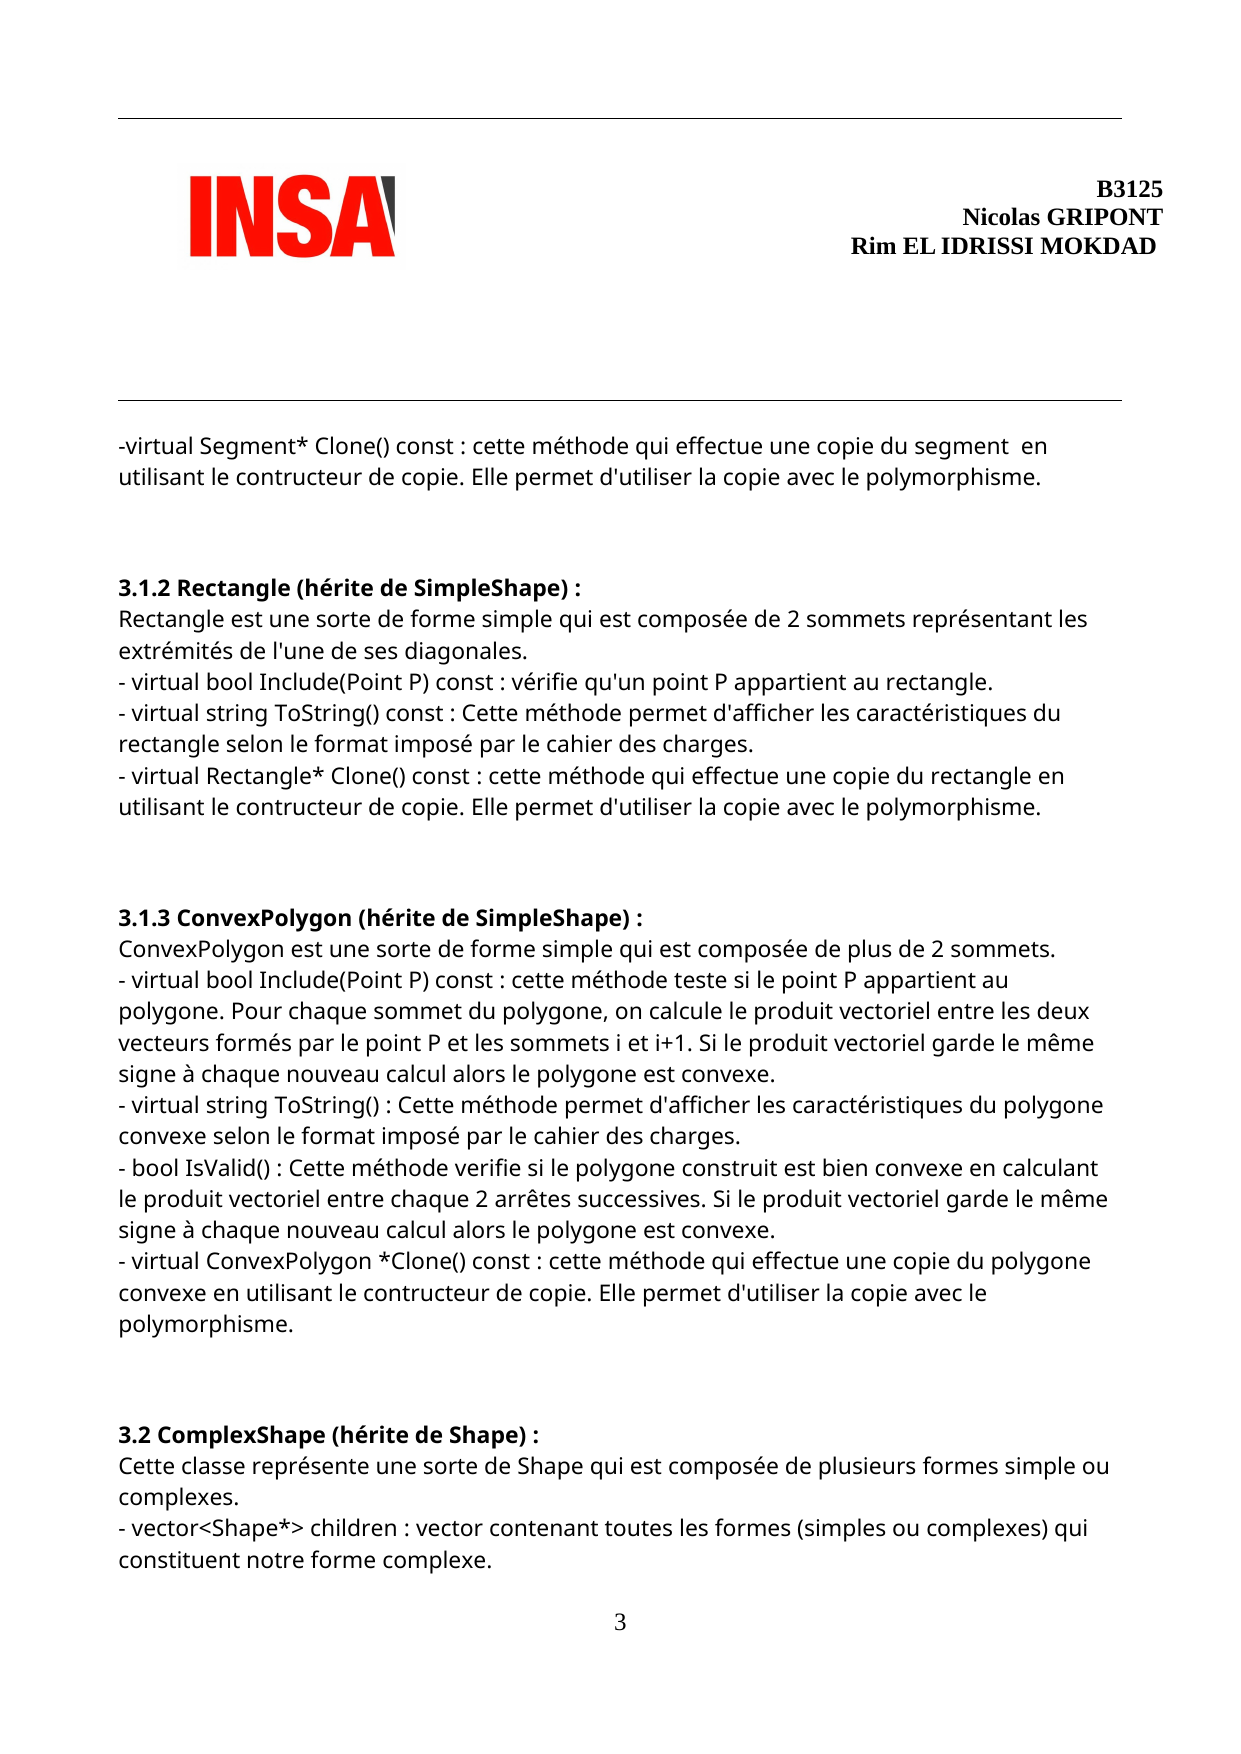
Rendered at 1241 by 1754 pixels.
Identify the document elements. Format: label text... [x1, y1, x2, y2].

text 3.1.2 Rectangle (hérite de SimpleShape) : [118, 572, 1122, 603]
text ConvexPolygon est une sorte de forme simple qui est composée de plus de 2 sommets. [118, 933, 1122, 964]
text - bool IsValid() : Cette méthode verifie si le polygone construit est bien convexe en calculant le produit vectoriel entre chaque 2 arrêtes successives. Si le produit vectoriel garde le même signe à chaque nouveau calcul alors le polygone est convexe. [118, 1152, 1122, 1245]
text Cette classe représente une sorte de Shape qui est composée de plusieurs formes simple ou complexes. [118, 1450, 1122, 1512]
text 3.1.3 ConvexPolygon (hérite de SimpleShape) : [118, 902, 1122, 933]
text - virtual string ToString() : Cette méthode permet d'afficher les caractéristiques du polygone convexe selon le format imposé par le cahier des charges. [118, 1089, 1122, 1152]
text 3.2 ComplexShape (hérite de Shape) : [118, 1418, 1122, 1450]
text - virtual bool Include(Point P) const : vérifie qu'un point P appartient au rectangle. [118, 666, 1122, 697]
text Rectangle est une sorte de forme simple qui est composée de 2 sommets représentant les extrémités de l'une de ses diagonales. [118, 603, 1122, 666]
text - vector<Shape*> children : vector contenant toutes les formes (simples ou complexes) qui constituent notre forme complexe. [118, 1512, 1122, 1575]
text - virtual Rectangle* Clone() const : cette méthode qui effectue une copie du rectangle en utilisant le contructeur de copie. Elle permet d'utiliser la copie avec le polymorphisme. [118, 759, 1122, 822]
text - virtual string ToString() const : Cette méthode permet d'afficher les caractéristiques du rectangle selon le format imposé par le cahier des charges. [118, 697, 1122, 759]
text - virtual ConvexPolygon *Clone() const : cette méthode qui effectue une copie du polygone convexe en utilisant le contructeur de copie. Elle permet d'utiliser la copie avec le polymorphisme. [118, 1245, 1122, 1339]
text - virtual bool Include(Point P) const : cette méthode teste si le point P appartient au polygone. Pour chaque sommet du polygone, on calcule le produit vectoriel entre les deux vecteurs formés par le point P et les sommets i et i+1. Si le produit vectoriel garde le même signe à chaque nouveau calcul alors le polygone est convexe. [118, 964, 1122, 1089]
text -virtual Segment* Clone() const : cette méthode qui effectue une copie du segment en utilisant le contructeur de copie. Elle permet d'utiliser la copie avec le polymorphisme. [118, 430, 1122, 493]
picture [177, 163, 407, 270]
